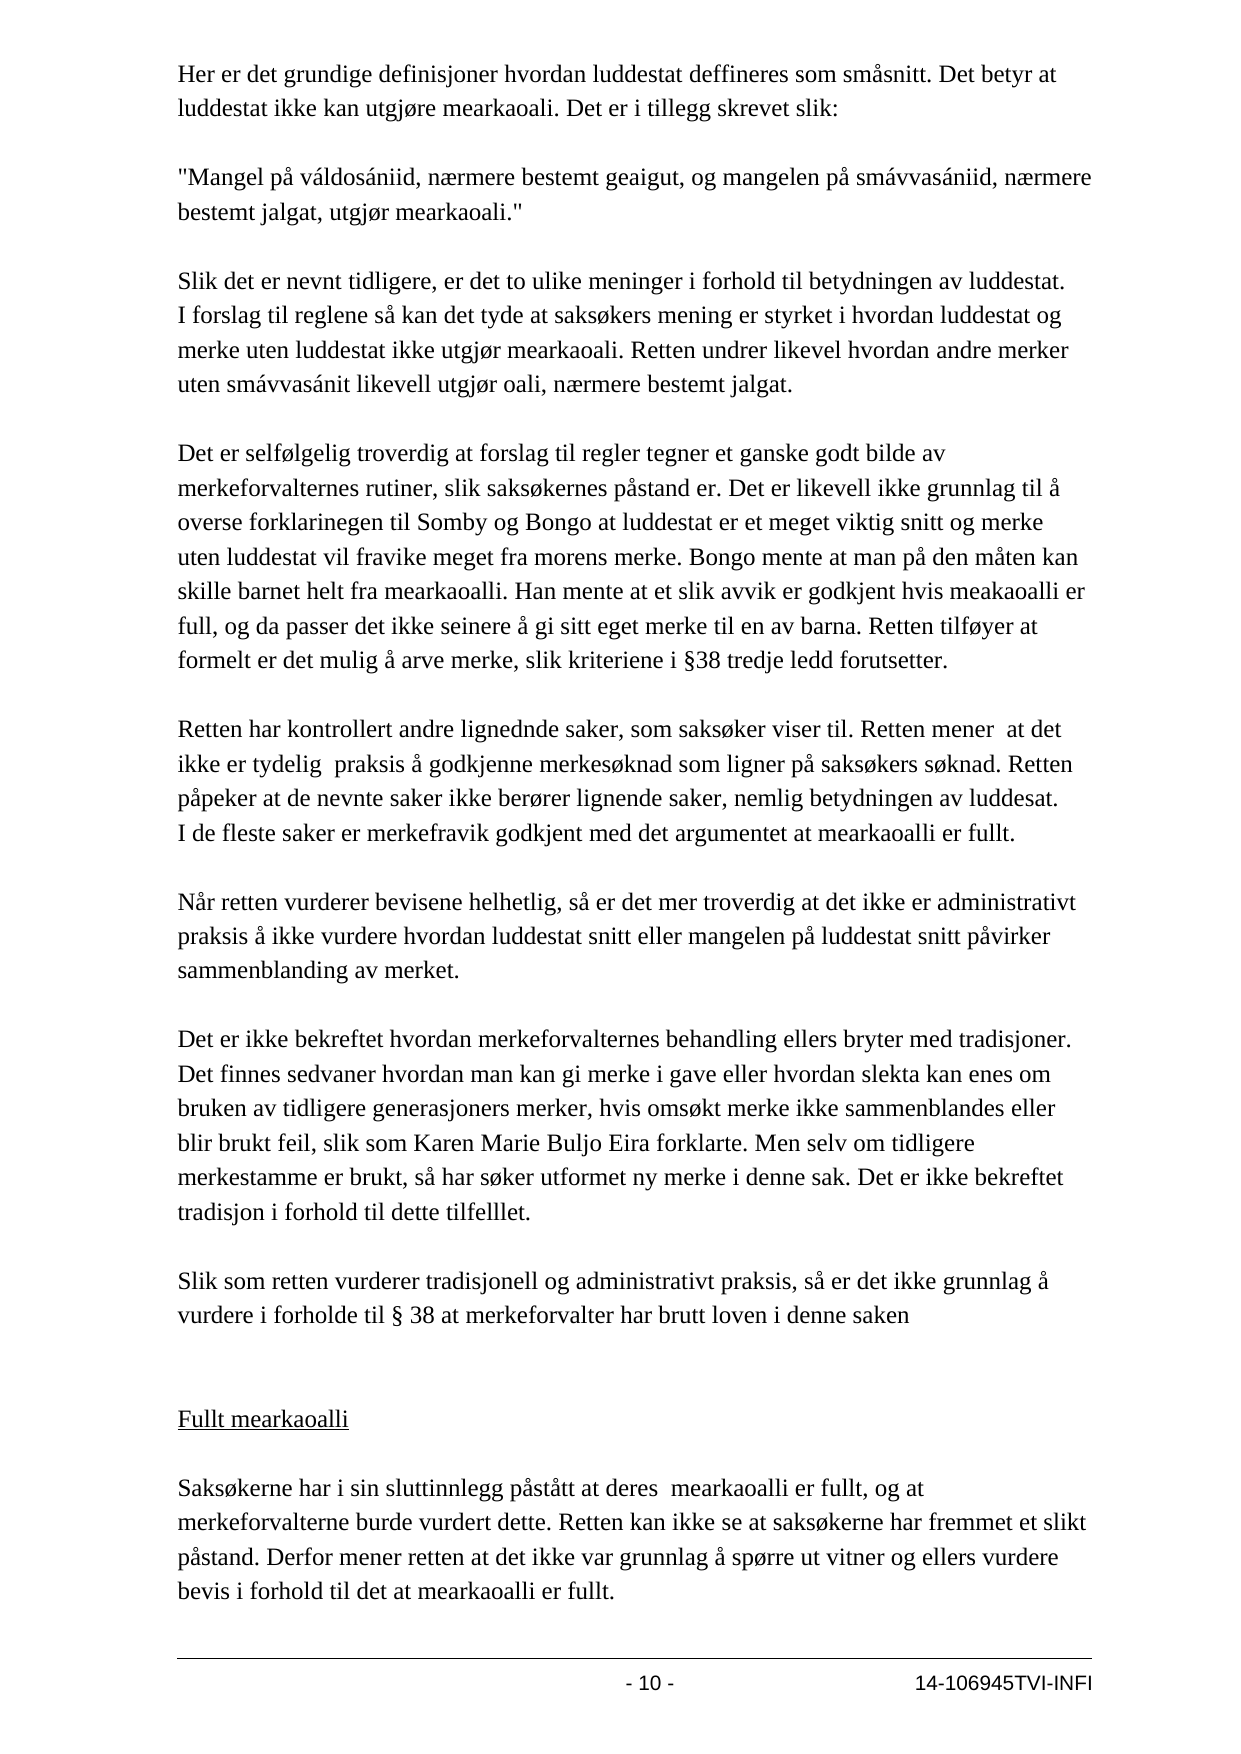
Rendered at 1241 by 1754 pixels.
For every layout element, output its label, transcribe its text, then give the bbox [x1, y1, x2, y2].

text Fullt mearkaoalli [177, 1404, 1092, 1432]
text Det er ikke bekreftet hvordan merkeforvalternes behandling ellers bryter med tradisjoner. Det finnes sedvaner hvordan man kan gi merke i gave eller hvordan slekta kan enes om bruken av tidligere generasjoners merker, hvis omsøkt merke ikke sammenblandes eller blir brukt feil, slik som Karen Marie Buljo Eira forklarte. Men selv om tidligere merkestamme er brukt, så har søker utformet ny merke i denne sak. Det er ikke bekreftet tradisjon i forhold til dette tilfelllet. [177, 1024, 1092, 1226]
text I de fleste saker er merkefravik godkjent med det argumentet at mearkaoalli er fullt. [177, 818, 1092, 846]
text Når retten vurderer bevisene helhetlig, så er det mer troverdig at det ikke er administrativt praksis å ikke vurdere hvordan luddestat snitt eller mangelen på luddestat snitt påvirker sammenblanding av merket. [177, 887, 1092, 984]
text Saksøkerne har i sin sluttinnlegg påstått at deres mearkaoalli er fullt, og at merkeforvalterne burde vurdert dette. Retten kan ikke se at saksøkerne har fremmet et slikt påstand. Derfor mener retten at det ikke var grunnlag å spørre ut vitner og ellers vurdere bevis i forhold til det at mearkaoalli er fullt. [177, 1473, 1092, 1605]
text I forslag til reglene så kan det tyde at saksøkers mening er styrket i hvordan luddestat og merke uten luddestat ikke utgjør mearkaoali. Retten undrer likevel hvordan andre merker uten smávvasánit likevell utgjør oali, nærmere bestemt jalgat. [177, 300, 1092, 398]
text Her er det grundige definisjoner hvordan luddestat deffineres som småsnitt. Det betyr at luddestat ikke kan utgjøre mearkaoali. Det er i tillegg skrevet slik: [177, 59, 1092, 122]
text Det er selfølgelig troverdig at forslag til regler tegner et ganske godt bilde av merkeforvalternes rutiner, slik saksøkernes påstand er. Det er likevell ikke grunnlag til å overse forklarinegen til Somby og Bongo at luddestat er et meget viktig snitt og merke uten luddestat vil fravike meget fra morens merke. Bongo mente at man på den måten kan skille barnet helt fra mearkaoalli. Han mente at et slik avvik er godkjent hvis meakaoalli er full, og da passer det ikke seinere å gi sitt eget merke til en av barna. Retten tilføyer at formelt er det mulig å arve merke, slik kriteriene i §38 tredje ledd forutsetter. [177, 438, 1092, 674]
text Slik som retten vurderer tradisjonell og administrativt praksis, så er det ikke grunnlag å vurdere i forholde til § 38 at merkeforvalter har brutt loven i denne saken [177, 1266, 1092, 1329]
text Retten har kontrollert andre lignednde saker, som saksøker viser til. Retten mener at det ikke er tydelig praksis å godkjenne merkesøknad som ligner på saksøkers søknad. Retten påpeker at de nevnte saker ikke berører lignende saker, nemlig betydningen av luddesat. [177, 714, 1092, 812]
text "Mangel på váldosániid, nærmere bestemt geaigut, og mangelen på smávvasániid, nærmere bestemt jalgat, utgjør mearkaoali." [177, 162, 1092, 226]
text Slik det er nevnt tidligere, er det to ulike meninger i forhold til betydningen av luddestat. [177, 266, 1092, 295]
